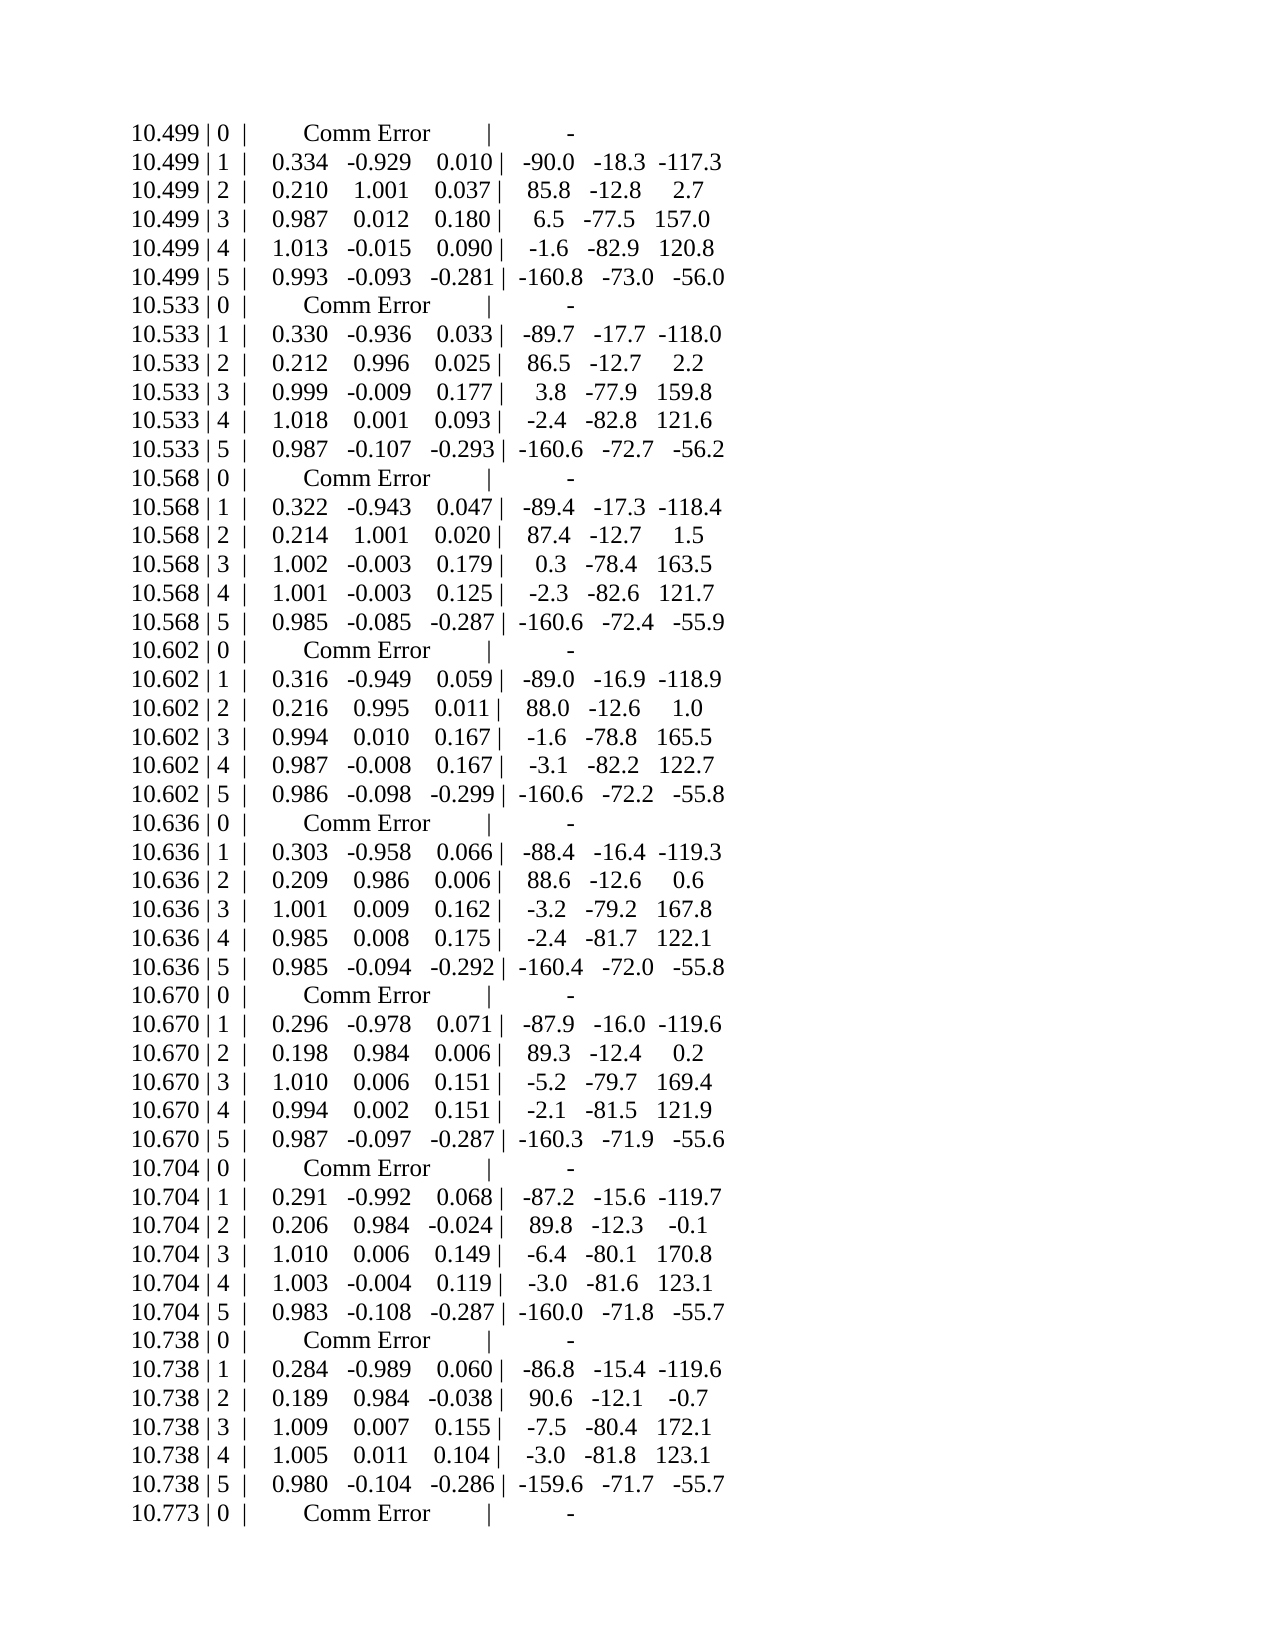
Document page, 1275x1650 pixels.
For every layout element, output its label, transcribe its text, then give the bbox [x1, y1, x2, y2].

text 10.738 | 1 | 0.284 -0.989 0.060 | -86.8 -15.4 -119.6 [118, 1354, 1157, 1383]
text 10.602 | 4 | 0.987 -0.008 0.167 | -3.1 -82.2 122.7 [118, 751, 1157, 779]
text 10.568 | 2 | 0.214 1.001 0.020 | 87.4 -12.7 1.5 [118, 521, 1157, 549]
text 10.738 | 4 | 1.005 0.011 0.104 | -3.0 -81.8 123.1 [118, 1441, 1157, 1469]
text 10.704 | 5 | 0.983 -0.108 -0.287 | -160.0 -71.8 -55.7 [118, 1297, 1157, 1326]
text 10.670 | 0 | Comm Error | - [118, 981, 1157, 1009]
text 10.636 | 2 | 0.209 0.986 0.006 | 88.6 -12.6 0.6 [118, 866, 1157, 894]
text 10.636 | 1 | 0.303 -0.958 0.066 | -88.4 -16.4 -119.3 [118, 837, 1157, 866]
text 10.533 | 5 | 0.987 -0.107 -0.293 | -160.6 -72.7 -56.2 [118, 434, 1157, 463]
text 10.738 | 3 | 1.009 0.007 0.155 | -7.5 -80.4 172.1 [118, 1412, 1157, 1441]
text 10.670 | 2 | 0.198 0.984 0.006 | 89.3 -12.4 0.2 [118, 1038, 1157, 1067]
text 10.738 | 0 | Comm Error | - [118, 1326, 1157, 1354]
text 10.568 | 0 | Comm Error | - [118, 463, 1157, 492]
text 10.499 | 5 | 0.993 -0.093 -0.281 | -160.8 -73.0 -56.0 [118, 262, 1157, 291]
text 10.704 | 1 | 0.291 -0.992 0.068 | -87.2 -15.6 -119.7 [118, 1182, 1157, 1211]
text 10.568 | 4 | 1.001 -0.003 0.125 | -2.3 -82.6 121.7 [118, 578, 1157, 607]
text 10.636 | 5 | 0.985 -0.094 -0.292 | -160.4 -72.0 -55.8 [118, 952, 1157, 981]
text 10.602 | 5 | 0.986 -0.098 -0.299 | -160.6 -72.2 -55.8 [118, 779, 1157, 808]
text 10.533 | 0 | Comm Error | - [118, 291, 1157, 319]
text 10.636 | 4 | 0.985 0.008 0.175 | -2.4 -81.7 122.1 [118, 923, 1157, 952]
text 10.773 | 0 | Comm Error | - [118, 1498, 1157, 1527]
text 10.636 | 0 | Comm Error | - [118, 808, 1157, 837]
text 10.602 | 0 | Comm Error | - [118, 636, 1157, 664]
text 10.670 | 4 | 0.994 0.002 0.151 | -2.1 -81.5 121.9 [118, 1096, 1157, 1124]
text 10.499 | 0 | Comm Error | - [118, 118, 1157, 147]
text 10.670 | 1 | 0.296 -0.978 0.071 | -87.9 -16.0 -119.6 [118, 1009, 1157, 1038]
text 10.499 | 4 | 1.013 -0.015 0.090 | -1.6 -82.9 120.8 [118, 233, 1157, 262]
text 10.499 | 2 | 0.210 1.001 0.037 | 85.8 -12.8 2.7 [118, 176, 1157, 204]
text 10.738 | 5 | 0.980 -0.104 -0.286 | -159.6 -71.7 -55.7 [118, 1469, 1157, 1498]
text 10.738 | 2 | 0.189 0.984 -0.038 | 90.6 -12.1 -0.7 [118, 1383, 1157, 1412]
text 10.533 | 2 | 0.212 0.996 0.025 | 86.5 -12.7 2.2 [118, 348, 1157, 377]
text 10.568 | 5 | 0.985 -0.085 -0.287 | -160.6 -72.4 -55.9 [118, 607, 1157, 636]
text 10.499 | 1 | 0.334 -0.929 0.010 | -90.0 -18.3 -117.3 [118, 147, 1157, 176]
text 10.704 | 4 | 1.003 -0.004 0.119 | -3.0 -81.6 123.1 [118, 1268, 1157, 1297]
text 10.602 | 3 | 0.994 0.010 0.167 | -1.6 -78.8 165.5 [118, 722, 1157, 751]
text 10.670 | 3 | 1.010 0.006 0.151 | -5.2 -79.7 169.4 [118, 1067, 1157, 1096]
text 10.636 | 3 | 1.001 0.009 0.162 | -3.2 -79.2 167.8 [118, 894, 1157, 923]
text 10.602 | 1 | 0.316 -0.949 0.059 | -89.0 -16.9 -118.9 [118, 664, 1157, 693]
text 10.704 | 2 | 0.206 0.984 -0.024 | 89.8 -12.3 -0.1 [118, 1211, 1157, 1239]
text 10.533 | 4 | 1.018 0.001 0.093 | -2.4 -82.8 121.6 [118, 406, 1157, 434]
text 10.499 | 3 | 0.987 0.012 0.180 | 6.5 -77.5 157.0 [118, 204, 1157, 233]
text 10.568 | 3 | 1.002 -0.003 0.179 | 0.3 -78.4 163.5 [118, 549, 1157, 578]
text 10.602 | 2 | 0.216 0.995 0.011 | 88.0 -12.6 1.0 [118, 693, 1157, 722]
text 10.704 | 0 | Comm Error | - [118, 1153, 1157, 1182]
text 10.568 | 1 | 0.322 -0.943 0.047 | -89.4 -17.3 -118.4 [118, 492, 1157, 521]
text 10.533 | 3 | 0.999 -0.009 0.177 | 3.8 -77.9 159.8 [118, 377, 1157, 406]
text 10.533 | 1 | 0.330 -0.936 0.033 | -89.7 -17.7 -118.0 [118, 319, 1157, 348]
text 10.704 | 3 | 1.010 0.006 0.149 | -6.4 -80.1 170.8 [118, 1239, 1157, 1268]
text 10.670 | 5 | 0.987 -0.097 -0.287 | -160.3 -71.9 -55.6 [118, 1124, 1157, 1153]
